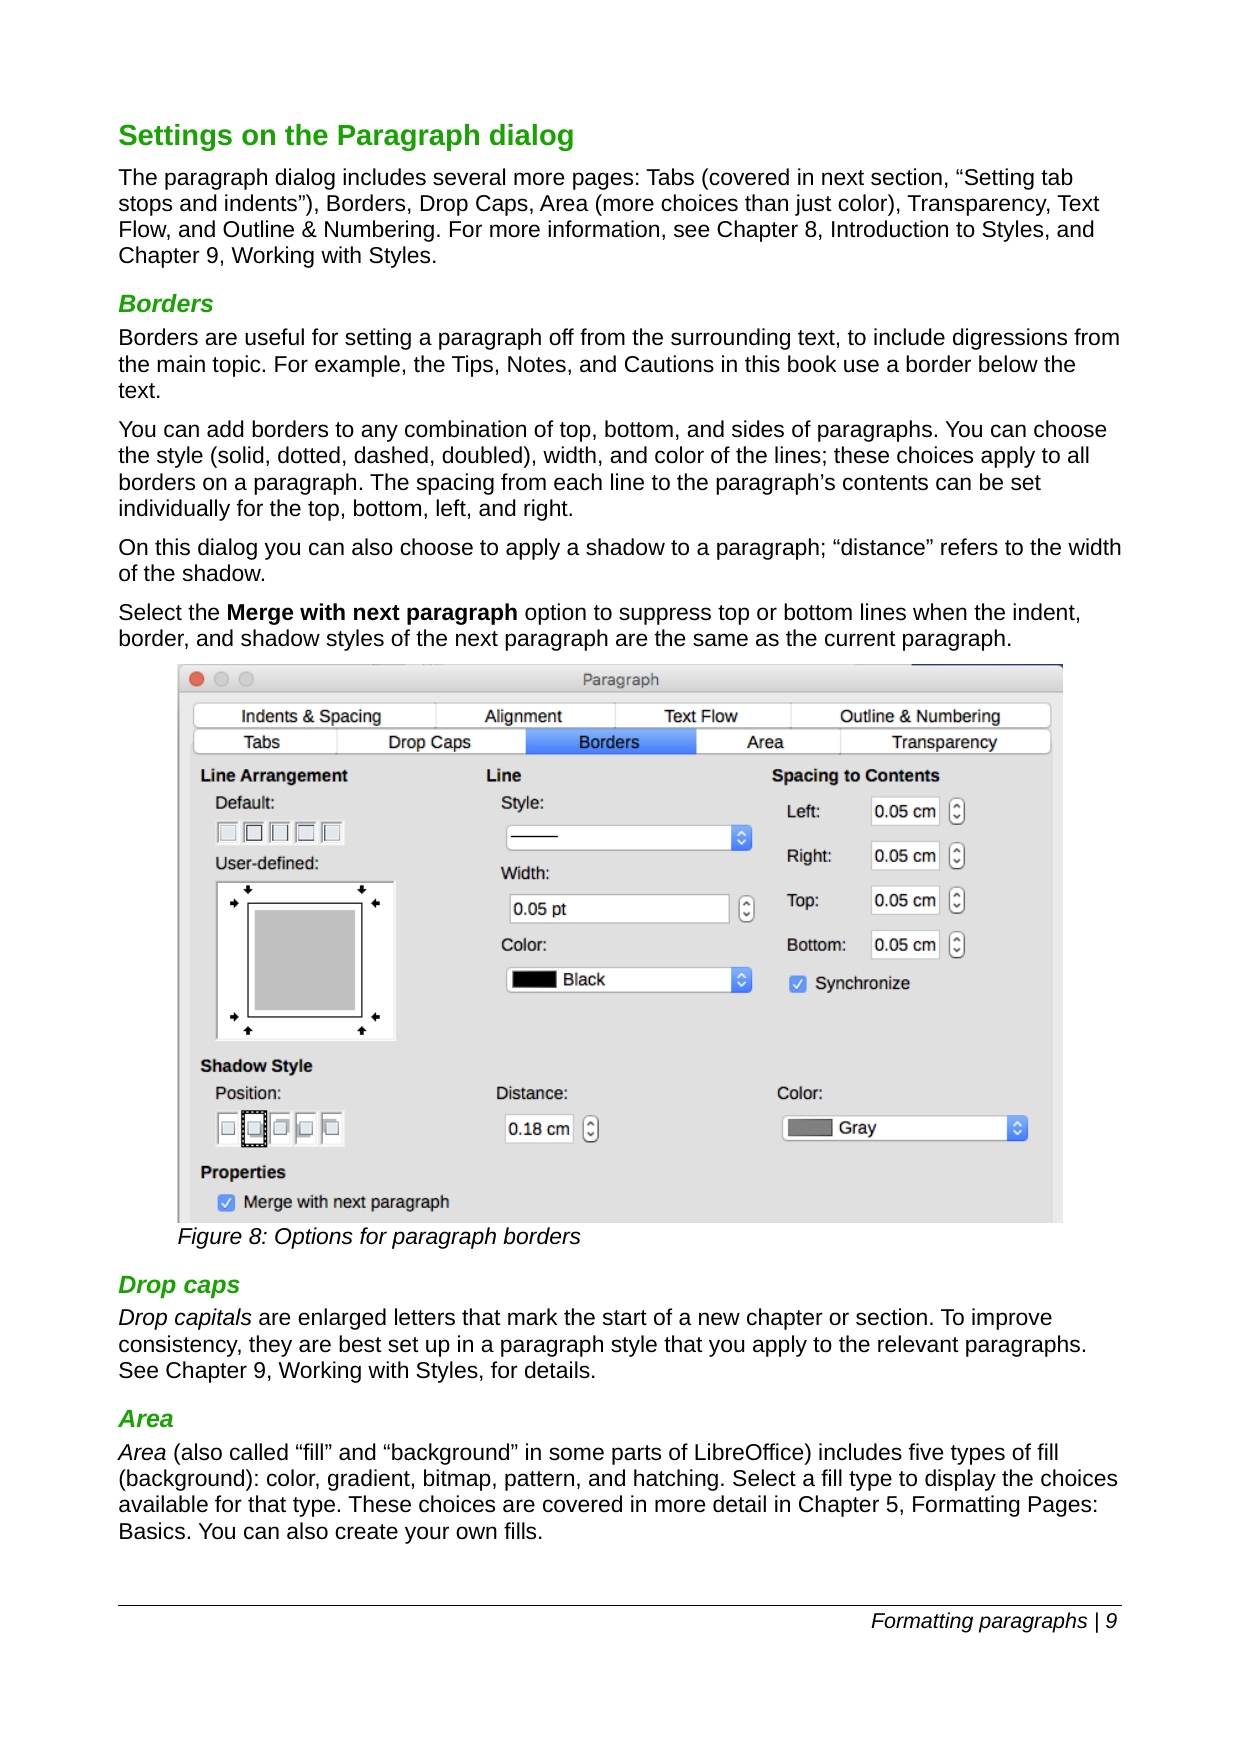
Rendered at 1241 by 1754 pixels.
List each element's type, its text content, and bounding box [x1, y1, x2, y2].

text Borders are useful for setting a paragraph off from the surrounding text, to include digressions from the main topic. For example, the Tips, Notes, and Cautions in this book use a border below the text. [118, 324, 1122, 403]
subtitle Area [118, 1404, 1122, 1433]
subtitle Drop caps [118, 1270, 1122, 1298]
text The paragraph dialog includes several more pages: Tabs (covered in next section, “Setting tab stops and indents”), Borders, Drop Caps, Area (more choices than just color), Transparency, Text Flow, and Outline & Numbering. For more information, see Chapter 8, Introduction to Styles, and Chapter 9, Working with Styles. [118, 163, 1122, 269]
text On this dialog you can also choose to apply a shadow to a paragraph; “distance” refers to the width of the shadow. [118, 534, 1122, 586]
subtitle Settings on the Paragraph dialog [118, 118, 1122, 152]
text Drop capitals are enlarged letters that mark the start of a new chapter or section. To improve consistency, they are best set up in a paragraph style that you apply to the relevant paragraphs. See Chapter 9, Working with Styles, for details. [118, 1304, 1122, 1383]
subtitle Borders [118, 289, 1122, 318]
text Select the Merge with next paragraph option to suppress top or bottom lines when the indent, border, and shadow styles of the next paragraph are the same as the current paragraph. [118, 599, 1122, 652]
text Area (also called “fill” and “background” in some parts of LibreOffice) includes five types of fill (background): color, gradient, bitmap, pattern, and hatching. Select a fill type to display the choices available for that type. These choices are covered in more detail in Chapter 5, Formatting Pages: Basics. You can also create your own fills. [118, 1439, 1122, 1544]
text Figure 8: Options for paragraph borders [177, 1223, 1063, 1249]
picture [177, 664, 1063, 1223]
text You can add borders to any combination of top, bottom, and sides of paragraphs. You can choose the style (solid, dotted, dashed, doubled), width, and color of the lines; these choices apply to all borders on a paragraph. The spacing from each line to the paragraph’s contents can be set individually for the top, bottom, left, and right. [118, 416, 1122, 521]
